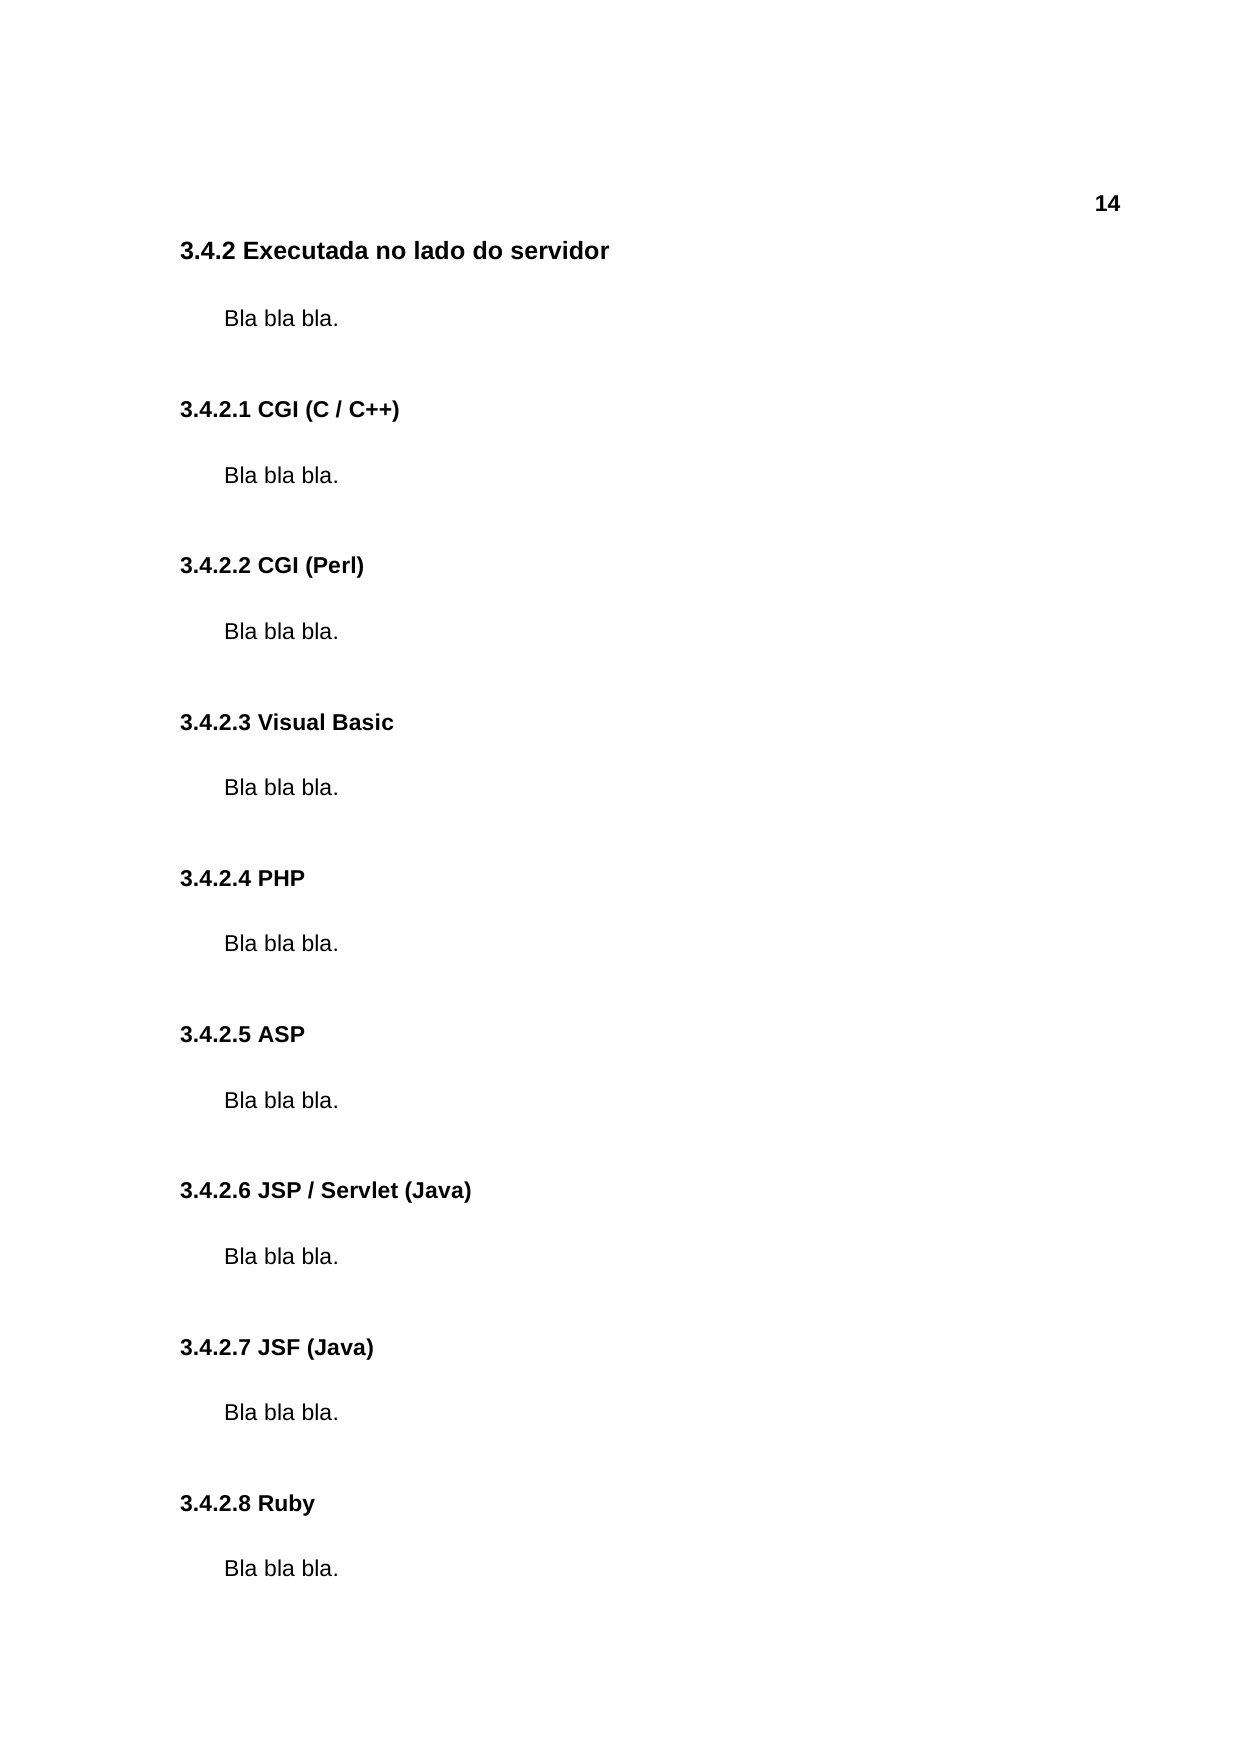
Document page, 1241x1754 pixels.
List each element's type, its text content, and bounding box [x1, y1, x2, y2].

text Bla bla bla. [180, 305, 1122, 332]
subtitle Executada no lado do servidor [180, 236, 1122, 265]
subtitle PHP [180, 864, 1122, 891]
subtitle ASP [180, 1020, 1122, 1047]
subtitle JSP / Servlet (Java) [180, 1177, 1122, 1204]
subtitle JSF (Java) [180, 1333, 1122, 1360]
subtitle CGI (C / C++) [180, 395, 1122, 422]
text Bla bla bla. [180, 461, 1122, 488]
subtitle CGI (Perl) [180, 552, 1122, 579]
text Bla bla bla. [180, 1086, 1122, 1113]
text Bla bla bla. [180, 617, 1122, 644]
subtitle Ruby [180, 1489, 1122, 1516]
text Bla bla bla. [180, 773, 1122, 801]
text Bla bla bla. [180, 930, 1122, 957]
text Bla bla bla. [180, 1398, 1122, 1426]
text Bla bla bla. [180, 1242, 1122, 1269]
subtitle Visual Basic [180, 708, 1122, 735]
text Bla bla bla. [180, 1555, 1122, 1582]
